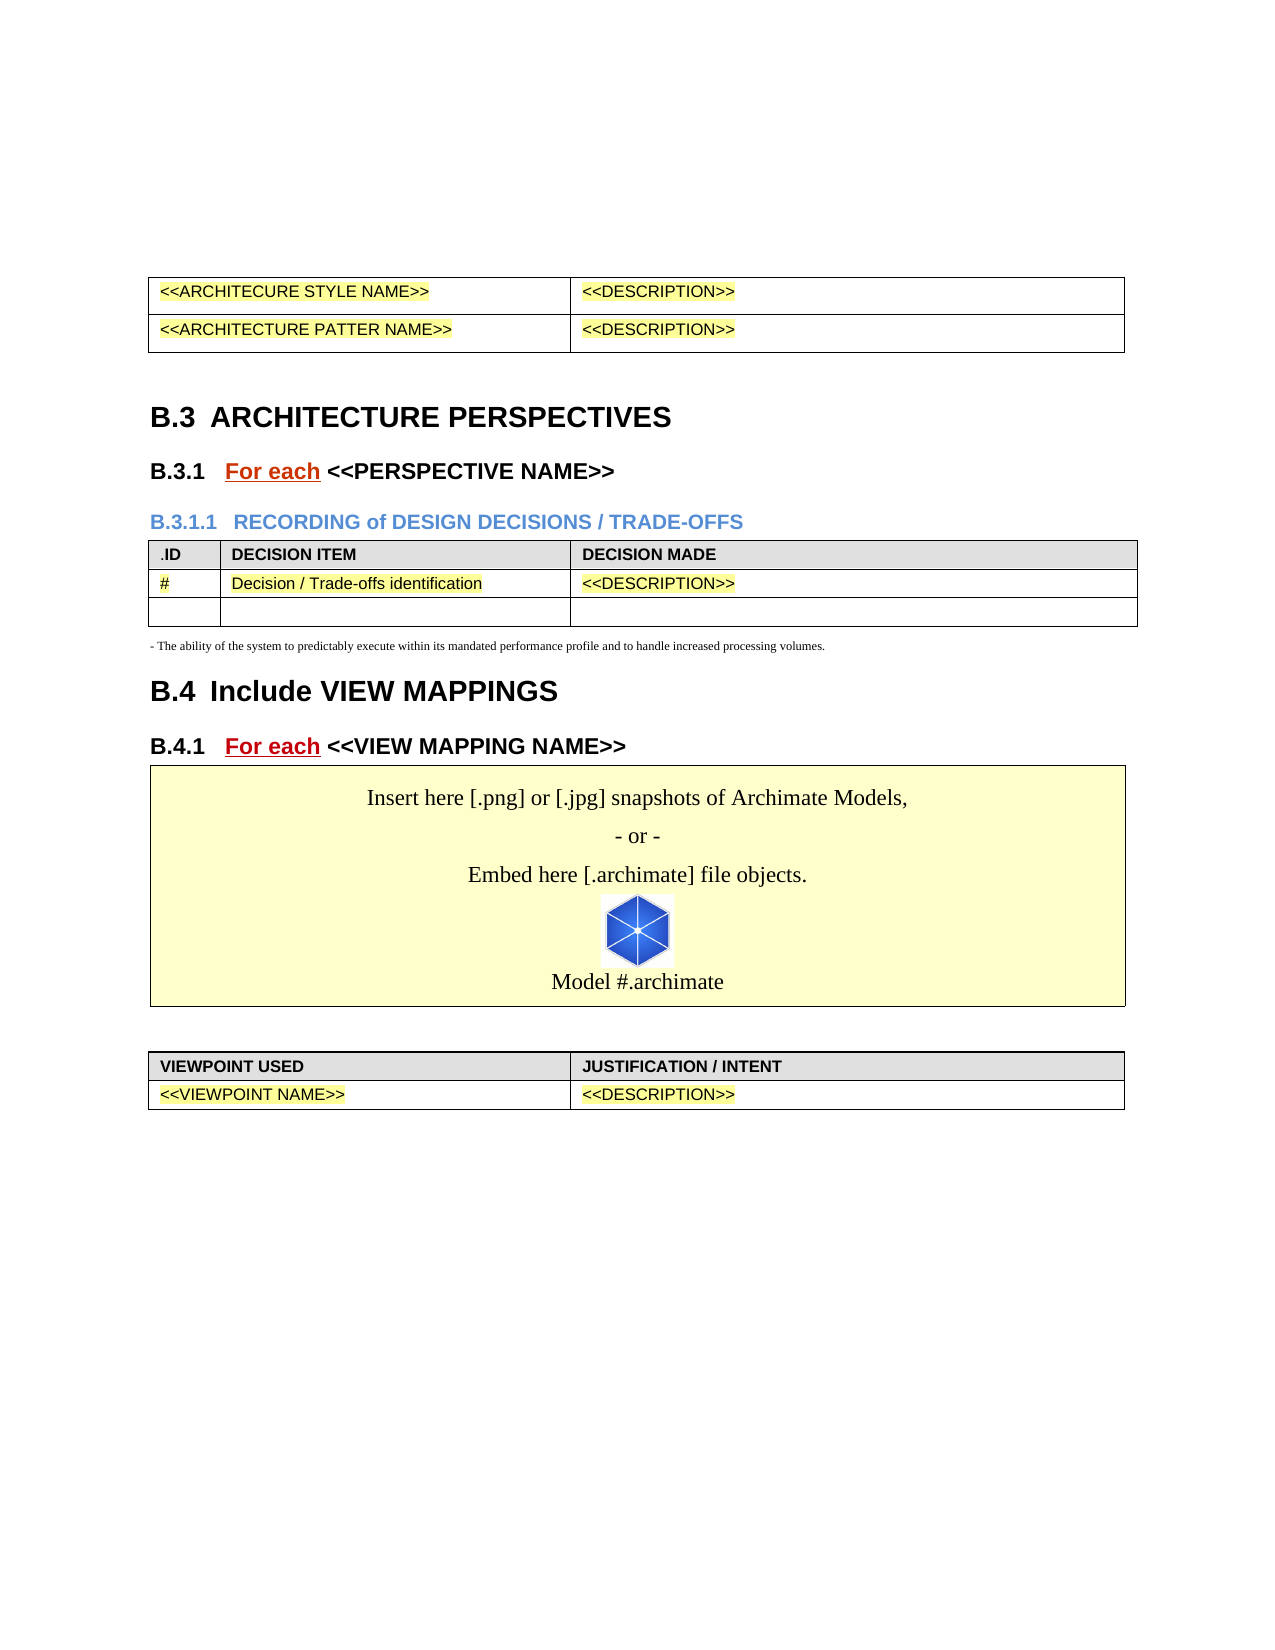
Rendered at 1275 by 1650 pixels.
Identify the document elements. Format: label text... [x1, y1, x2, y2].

table_cell <<VIEWPOINT NAME>> [149, 1081, 570, 1108]
table_header DECISION MADE [571, 541, 1137, 568]
table_cell [571, 598, 1137, 626]
table_header .ID [149, 541, 220, 568]
table_header Insert here [.png] or [.jpg] snapshots of Archimate Models, - or - Embed here [.archimate] file objects. Model #.archimate [151, 766, 1125, 1006]
table_cell # [149, 570, 220, 597]
table_cell <<DESCRIPTION>> [571, 1081, 1124, 1108]
subtitle Include VIEW MAPPINGS [150, 674, 1125, 708]
subtitle For each <<PERSPECTIVE NAME>> [150, 458, 1125, 485]
table_cell Decision / Trade-offs identification [221, 570, 570, 597]
table_header VIEWPOINT USED [149, 1053, 570, 1080]
table_header DECISION ITEM [221, 541, 570, 568]
subtitle For each <<VIEW MAPPING NAME>> [150, 733, 1125, 759]
table_cell <<DESCRIPTION>> [571, 315, 1124, 352]
subtitle ARCHITECTURE PERSPECTIVES [150, 400, 1125, 433]
table_cell <<DESCRIPTION>> [571, 570, 1137, 597]
table_cell <<DESCRIPTION>> [571, 278, 1124, 314]
table_cell [221, 598, 570, 626]
table_cell <<ARCHITECURE STYLE NAME>> [149, 278, 570, 314]
subtitle RECORDING of DESIGN DECISIONS / TRADE-OFFS [150, 510, 1125, 534]
table_cell [149, 598, 220, 626]
text - The ability of the system to predictably execute within its mandated performance profile and to handle increased processing volumes. [150, 639, 1125, 653]
table_cell <<ARCHITECTURE PATTER NAME>> [149, 315, 570, 352]
picture [600, 894, 675, 968]
table_header JUSTIFICATION / INTENT [571, 1053, 1124, 1080]
